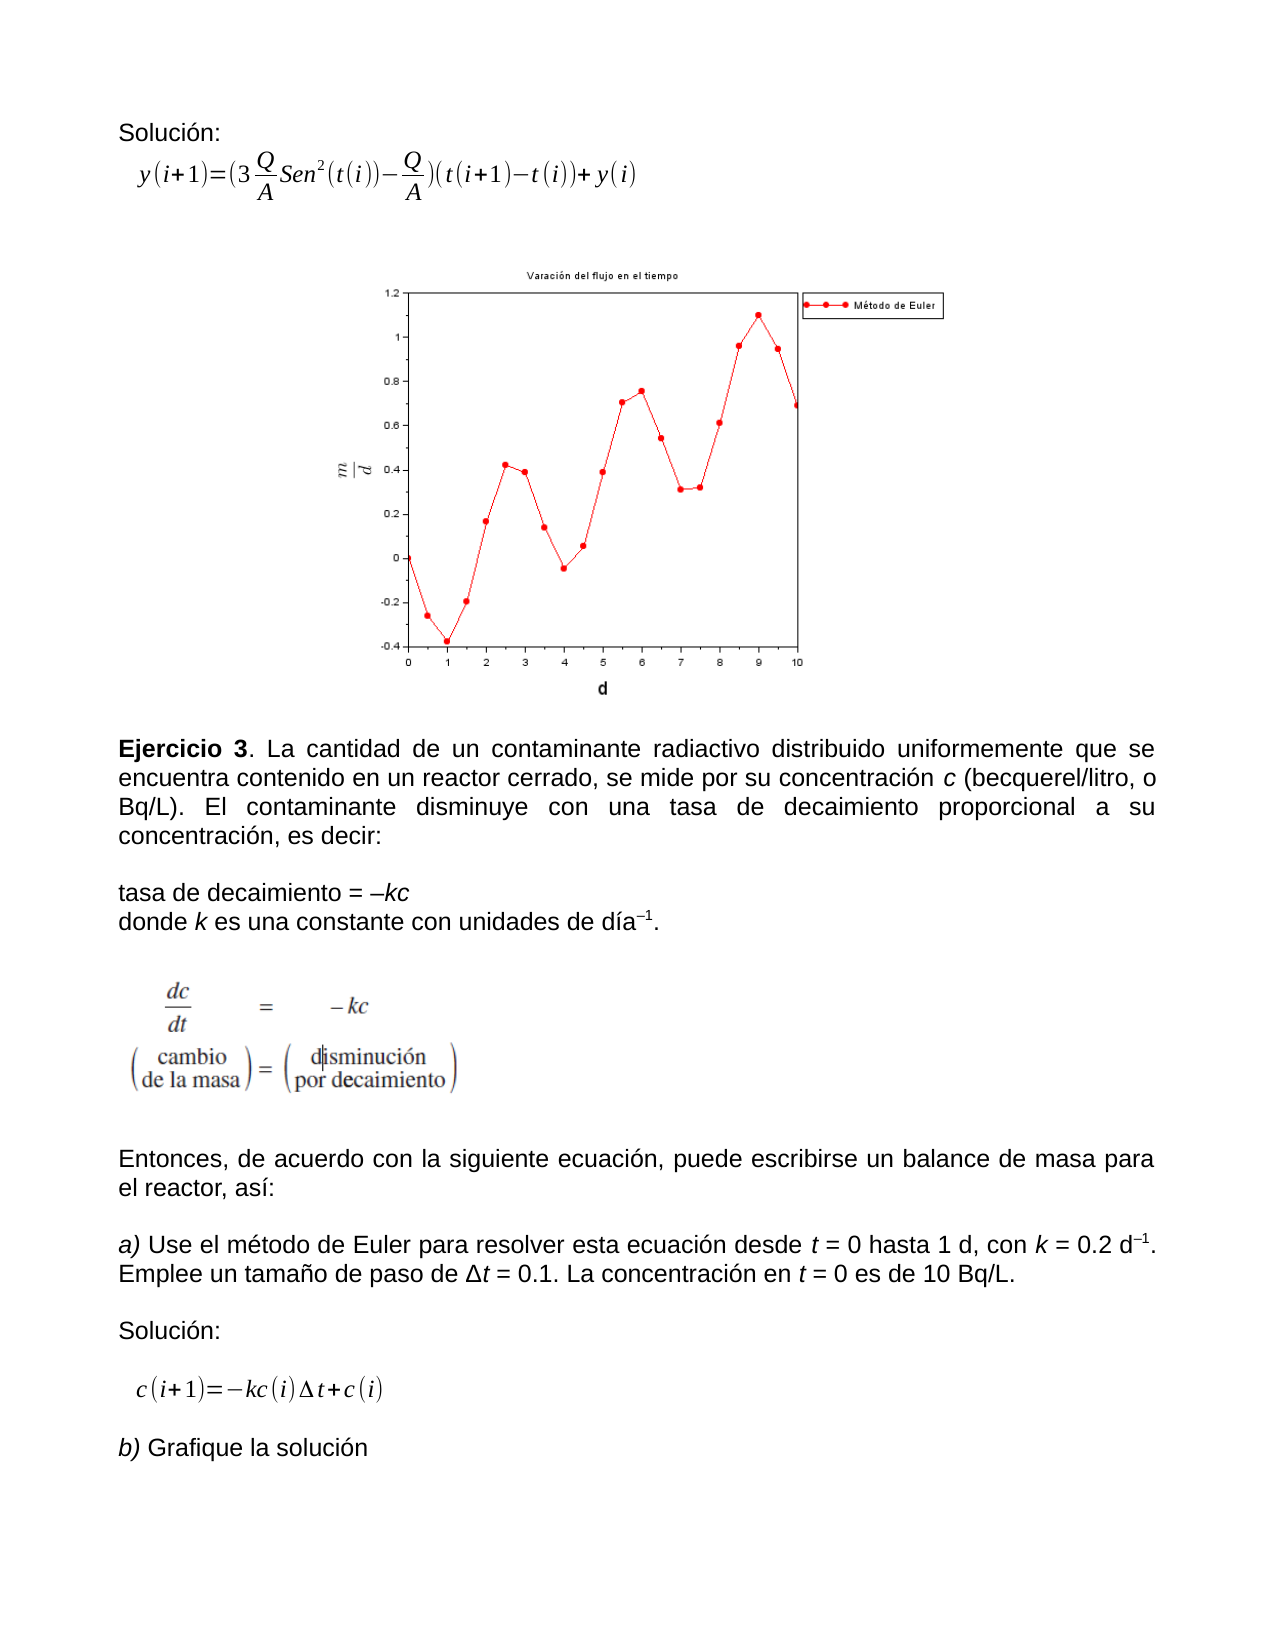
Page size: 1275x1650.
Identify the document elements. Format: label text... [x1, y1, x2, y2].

text tasa de decaimiento = –kc [118, 878, 1157, 907]
text a) Use el método de Euler para resolver esta ecuación desde t = 0 hasta 1 d, con k = 0.2 d–1. Emplee un tamaño de paso de Δt = 0.1. La concentración en t = 0 es de 10 Bq/L. [118, 1230, 1157, 1288]
text Solución: [118, 118, 1157, 147]
text Entonces, de acuerdo con la siguiente ecuación, puede escribirse un balance de masa para el reactor, así: [118, 1144, 1157, 1201]
text Solución: [118, 1316, 1157, 1345]
text b) Grafique la solución [118, 1432, 1157, 1461]
text Ejercicio 3. La cantidad de un contaminante radiactivo distribuido uniformemente que se encuentra contenido en un reactor cerrado, se mide por su concentración c (becquerel/litro, o Bq/L). El contaminante disminuye con una tasa de decaimiento proporcional a su concentración, es decir: [118, 734, 1157, 849]
text donde k es una constante con unidades de día–1. [118, 907, 1157, 936]
picture [118, 964, 492, 1100]
picture [325, 234, 950, 706]
